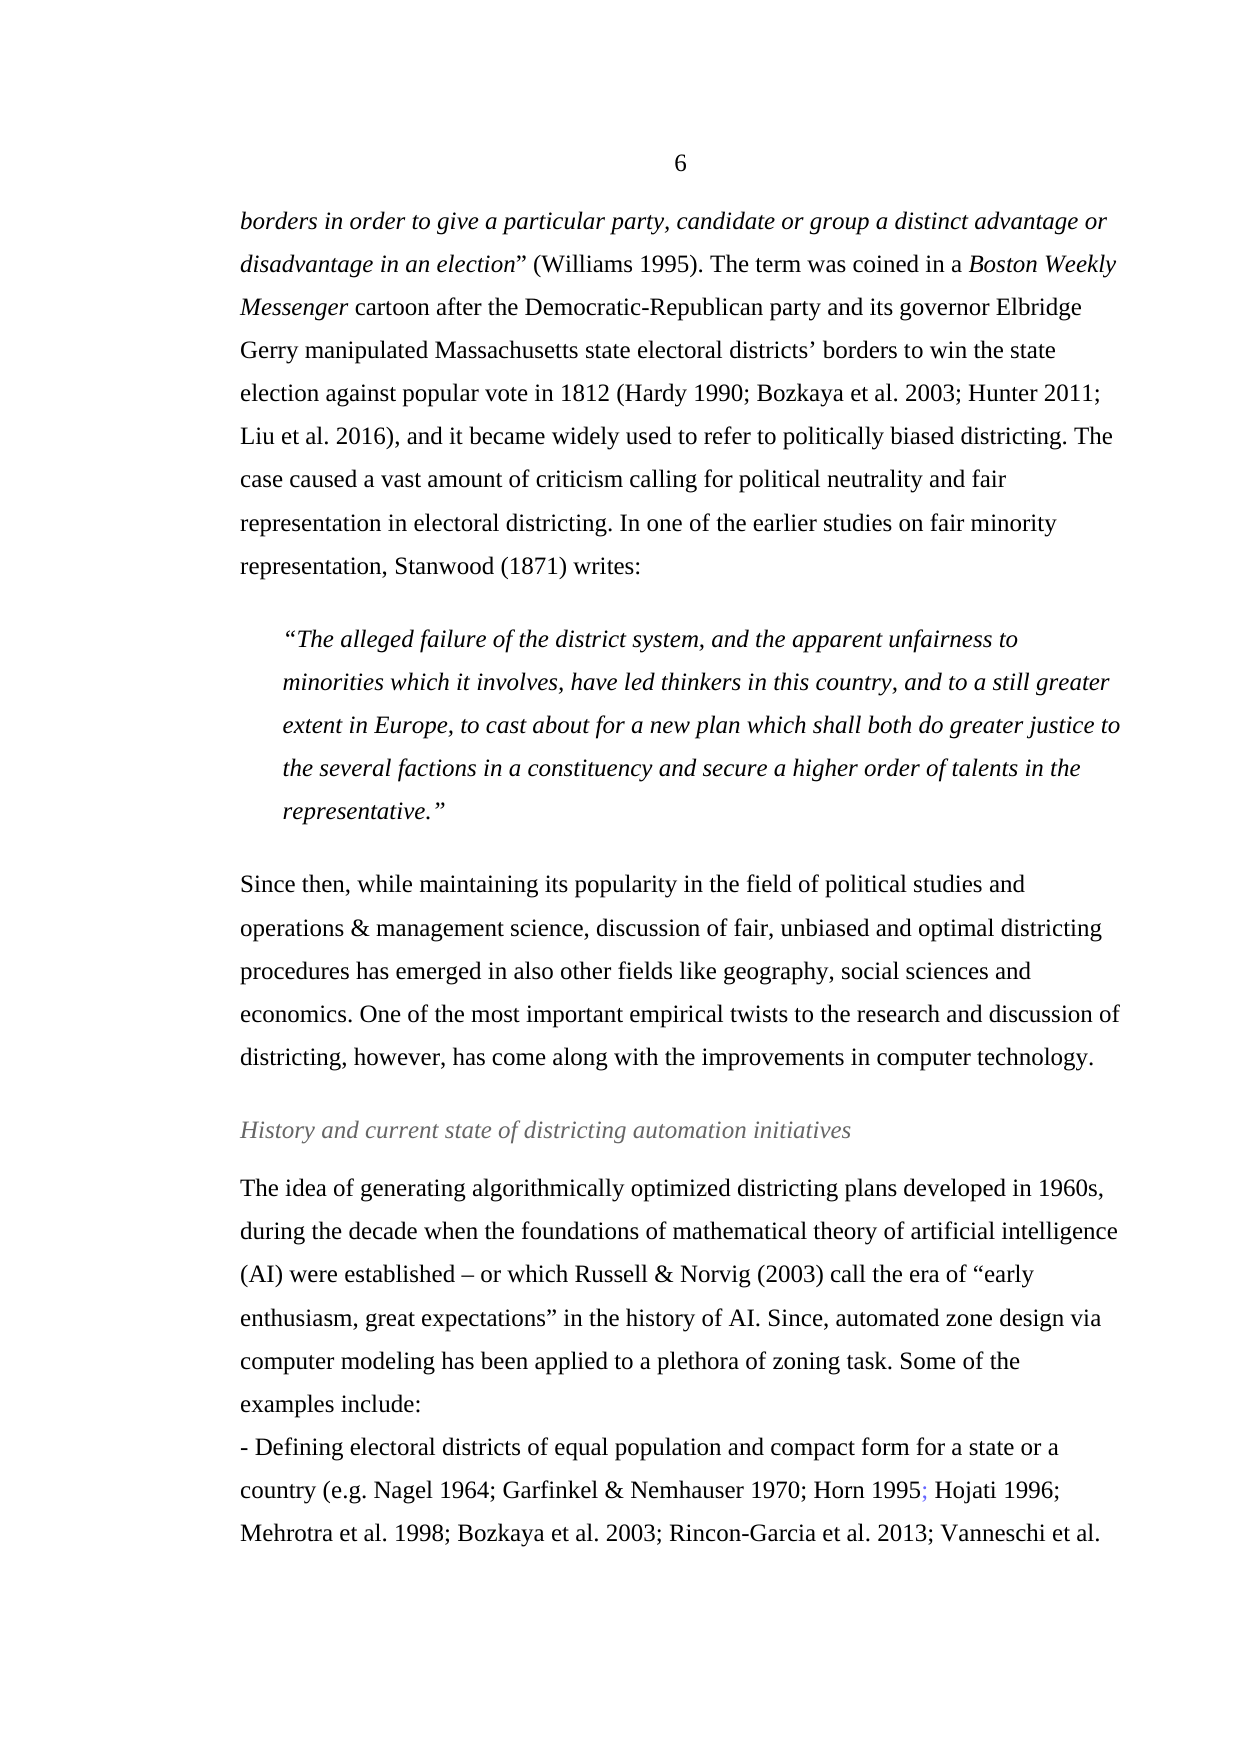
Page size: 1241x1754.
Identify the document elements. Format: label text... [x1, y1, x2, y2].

subtitle History and current state of districting automation initiatives [240, 1115, 1121, 1144]
text borders in order to give a particular party, candidate or group a distinct advantage or disadvantage in an election” (Williams 1995). The term was coined in a Boston Weekly Messenger cartoon after the Democratic-Republican party and its governor Elbridge Gerry manipulated Massachusetts state electoral districts’ borders to win the state election against popular vote in 1812 (Hardy 1990; Bozkaya et al. 2003; Hunter 2011; Liu et al. 2016), and it became widely used to refer to politically biased districting. The case caused a vast amount of criticism calling for political neutrality and fair representation in electoral districting. In one of the earlier studies on fair minority representation, Stanwood (1871) writes: [240, 206, 1121, 579]
text The idea of generating algorithmically optimized districting plans developed in 1960s, during the decade when the foundations of mathematical theory of artificial intelligence (AI) were established – or which Russell & Norvig (2003) call the era of “early enthusiasm, great expectations” in the history of AI. Since, automated zone design via computer modeling has been applied to a plethora of zoning task. Some of the examples include: - Defining electoral districts of equal population and compact form for a state or a country (e.g. Nagel 1964; Garfinkel & Nemhauser 1970; Horn 1995; Hojati 1996; Mehrotra et al. 1998; Bozkaya et al. 2003; Rincon-Garcia et al. 2013; Vanneschi et al. [240, 1173, 1121, 1547]
text Since then, while maintaining its popularity in the field of political studies and operations & management science, discussion of fair, unbiased and optimal districting procedures has emerged in also other fields like geography, social sciences and economics. One of the most important empirical twists to the research and discussion of districting, however, has come along with the improvements in computer technology. [240, 869, 1121, 1071]
text “The alleged failure of the district system, and the apparent unfairness to minorities which it involves, have led thinkers in this country, and to a still greater extent in Europe, to cast about for a new plan which shall both do greater justice to the several factions in a constituency and secure a higher order of talents in the representative.” [282, 624, 1121, 825]
